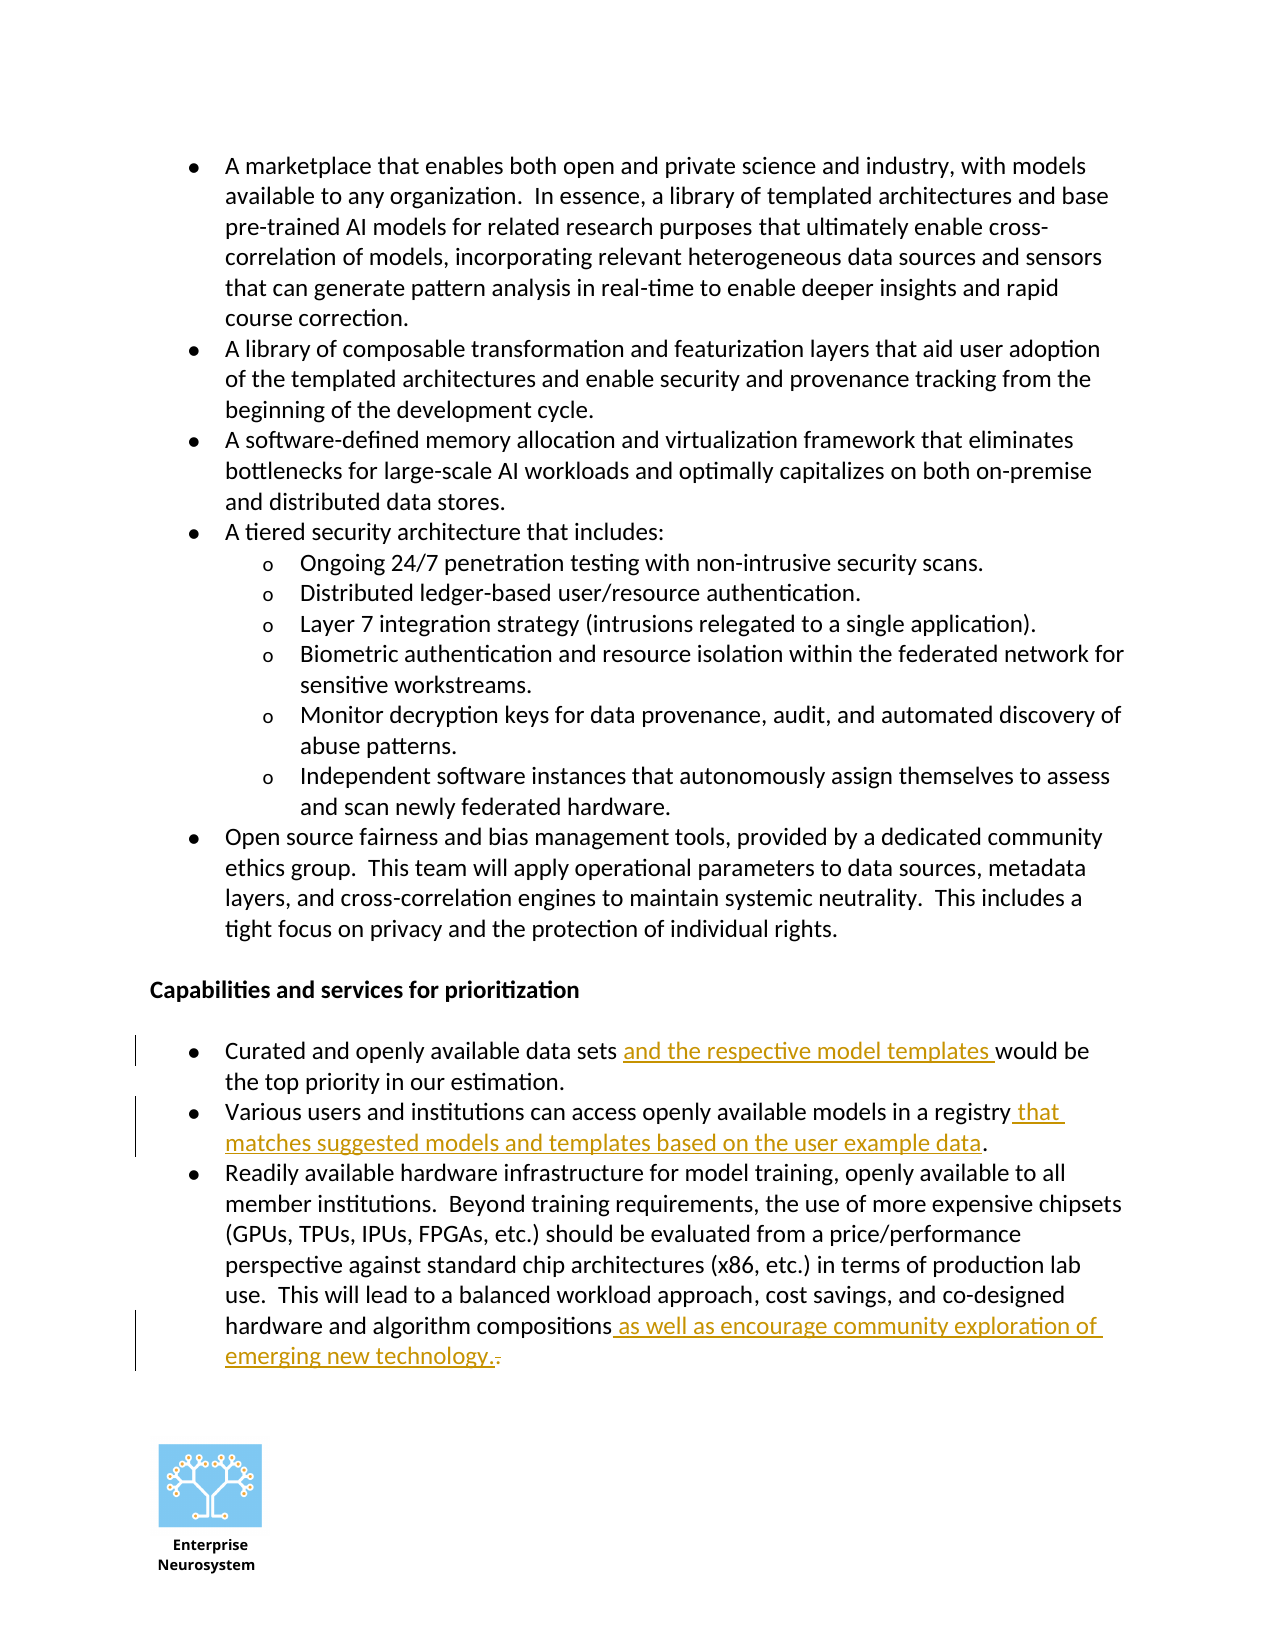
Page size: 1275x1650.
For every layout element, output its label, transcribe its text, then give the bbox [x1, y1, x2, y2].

text Capabilities and services for prioritization [150, 974, 1125, 1004]
list Independent software instances that autonomously assign themselves to assess and scan newly federated hardware. [262, 760, 1125, 821]
list Curated and openly available data sets and the respective model templates would be the top priority in our estimation. [187, 1035, 1125, 1096]
list A tiered security architecture that includes: [187, 516, 1125, 547]
list Various users and institutions can access openly available models in a registry that matches suggested models and templates based on the user example data. [187, 1096, 1125, 1157]
list Open source fairness and bias management tools, provided by a dedicated community ethics group. This team will apply operational parameters to data sources, metadata layers, and cross-correlation engines to maintain systemic neutrality. This includes a tight focus on privacy and the protection of individual rights. [187, 821, 1125, 943]
list A marketplace that enables both open and private science and industry, with models available to any organization. In essence, a library of templated architectures and base pre-trained AI models for related research purposes that ultimately enable cross-correlation of models, incorporating relevant heterogeneous data sources and sensors that can generate pattern analysis in real-time to enable deeper insights and rapid course correction. [187, 150, 1125, 333]
list Readily available hardware infrastructure for model training, openly available to all member institutions. Beyond training requirements, the use of more expensive chipsets (GPUs, TPUs, IPUs, FPGAs, etc.) should be evaluated from a price/performance perspective against standard chip architectures (x86, etc.) in terms of production lab use. This will lead to a balanced workload approach, cost savings, and co-designed hardware and algorithm compositions as well as encourage community exploration of emerging new technology. [187, 1157, 1125, 1371]
list Ongoing 24/7 penetration testing with non-intrusive security scans. [262, 547, 1125, 577]
list A software-defined memory allocation and virtualization framework that eliminates bottlenecks for large-scale AI workloads and optimally capitalizes on both on-premise and distributed data stores. [187, 425, 1125, 516]
list Layer 7 integration strategy (intrusions relegated to a single application). [262, 608, 1125, 638]
picture [150, 1436, 271, 1536]
list Distributed ledger-based user/resource authentication. [262, 577, 1125, 608]
list A library of composable transformation and featurization layers that aid user adoption of the templated architectures and enable security and provenance tracking from the beginning of the development cycle. [187, 333, 1125, 425]
list Monitor decryption keys for data provenance, audit, and automated discovery of abuse patterns. [262, 699, 1125, 760]
list Biometric authentication and resource isolation within the federated network for sensitive workstreams. [262, 638, 1125, 699]
